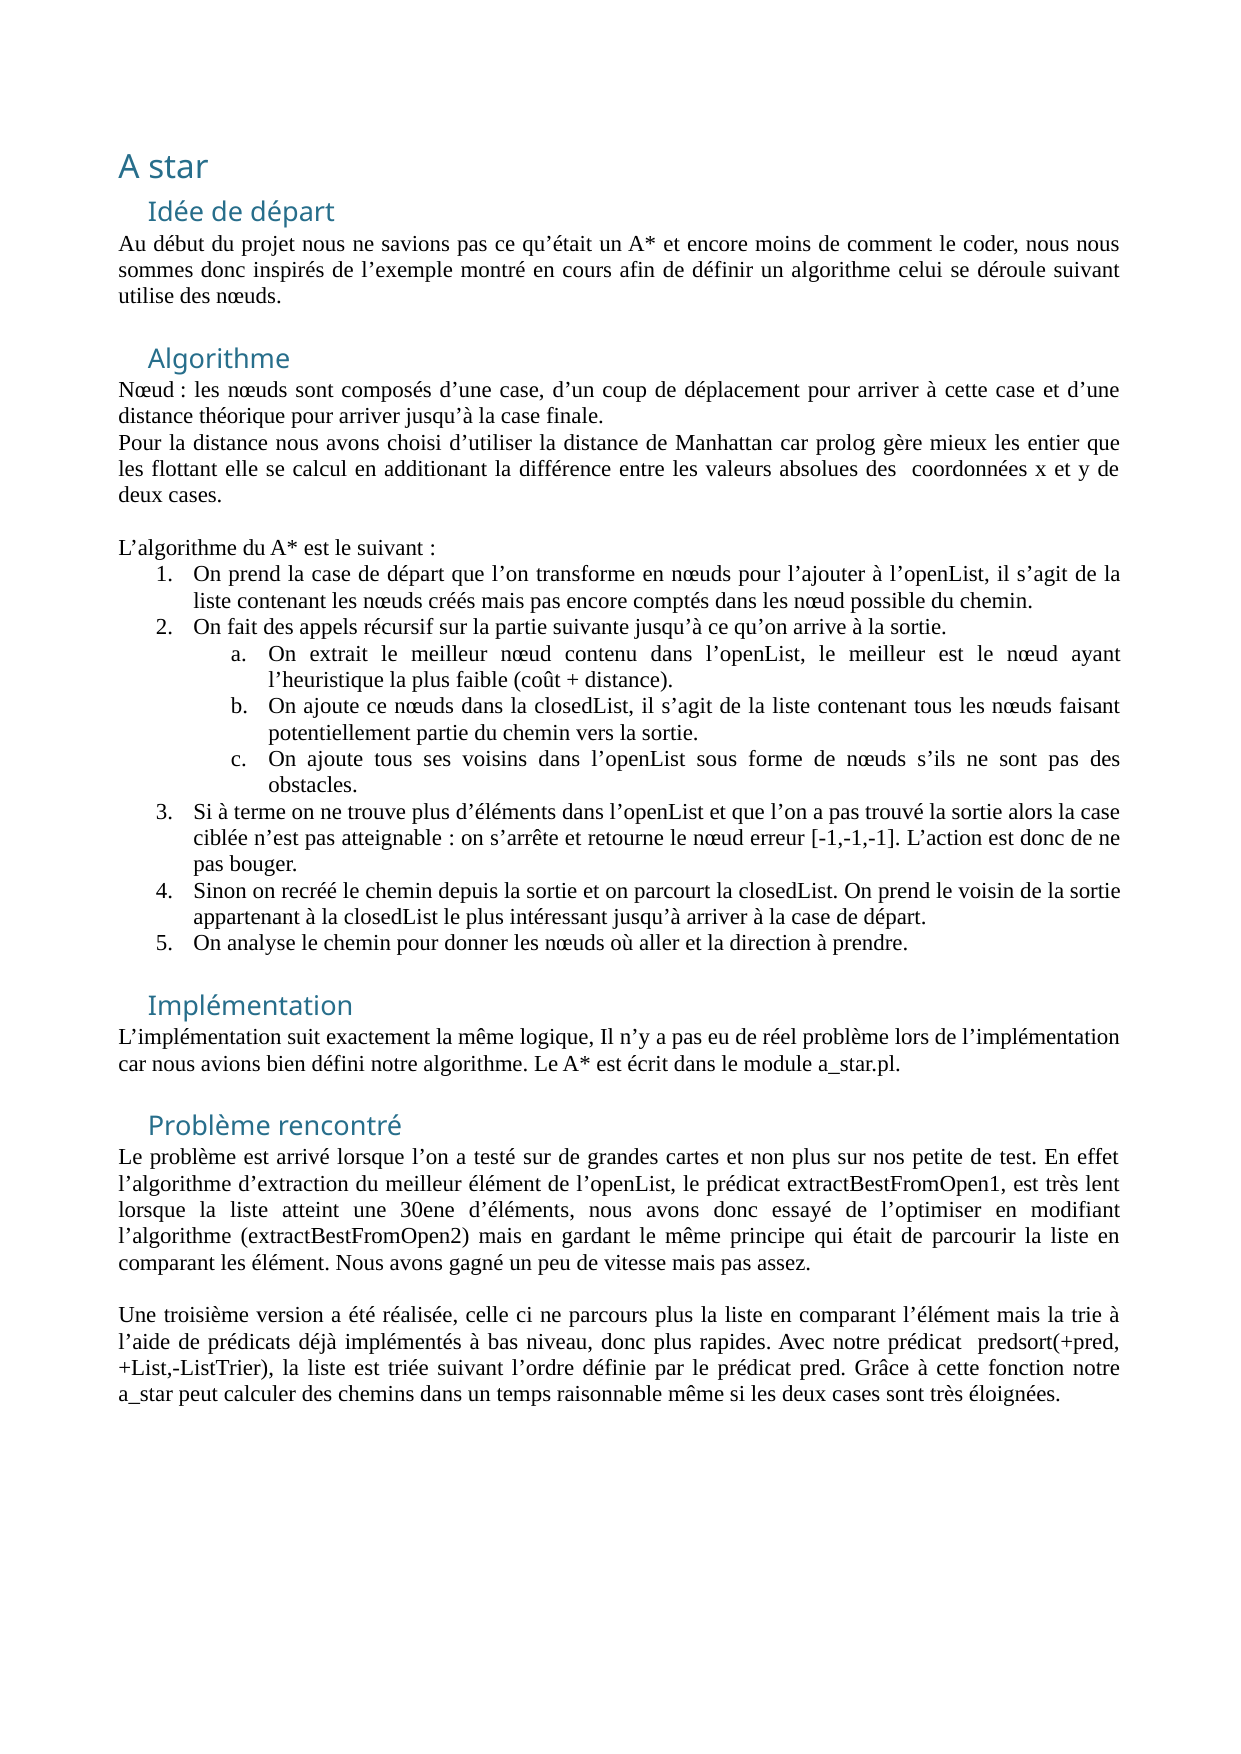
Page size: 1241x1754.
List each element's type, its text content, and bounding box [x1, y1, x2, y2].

subtitle A star [118, 143, 1122, 188]
subtitle Problème rencontré [148, 1106, 1122, 1143]
subtitle Implémentation [148, 986, 1122, 1023]
subtitle Algorithme [148, 339, 1122, 376]
list On extrait le meilleur nœud contenu dans l’openList, le meilleur est le nœud ayant l’heuristique la plus faible (coût + distance). [231, 639, 1122, 692]
text Le problème est arrivé lorsque l’on a testé sur de grandes cartes et non plus sur nos petite de test. En effet l’algorithme d’extraction du meilleur élément de l’openList, le prédicat extractBestFromOpen1, est très lent lorsque la liste atteint une 30ene d’éléments, nous avons donc essayé de l’optimiser en modifiant l’algorithme (extractBestFromOpen2) mais en gardant le même principe qui était de parcourir la liste en comparant les élément. Nous avons gagné un peu de vitesse mais pas assez. [118, 1143, 1122, 1275]
text L’algorithme du A* est le suivant : [118, 534, 1122, 561]
text Au début du projet nous ne savions pas ce qu’était un A* et encore moins de comment le coder, nous nous sommes donc inspirés de l’exemple montré en cours afin de définir un algorithme celui se déroule suivant utilise des nœuds. [118, 229, 1122, 309]
list Si à terme on ne trouve plus d’éléments dans l’openList et que l’on a pas trouvé la sortie alors la case ciblée n’est pas atteignable : on s’arrête et retourne le nœud erreur [-1,-1,-1]. L’action est donc de ne pas bouger. [156, 798, 1122, 877]
list On ajoute tous ses voisins dans l’openList sous forme de nœuds s’ils ne sont pas des obstacles. [231, 745, 1122, 798]
text Pour la distance nous avons choisi d’utiliser la distance de Manhattan car prolog gère mieux les entier que les flottant elle se calcul en additionant la différence entre les valeurs absolues des coordonnées x et y de deux cases. [118, 429, 1122, 508]
list On ajoute ce nœuds dans la closedList, il s’agit de la liste contenant tous les nœuds faisant potentiellement partie du chemin vers la sortie. [231, 692, 1122, 745]
text Une troisième version a été réalisée, celle ci ne parcours plus la liste en comparant l’élément mais la trie à l’aide de prédicats déjà implémentés à bas niveau, donc plus rapides. Avec notre prédicat predsort(+pred,+List,-ListTrier), la liste est triée suivant l’ordre définie par le prédicat pred. Grâce à cette fonction notre a_star peut calculer des chemins dans un temps raisonnable même si les deux cases sont très éloignées. [118, 1301, 1122, 1407]
list On prend la case de départ que l’on transforme en nœuds pour l’ajouter à l’openList, il s’agit de la liste contenant les nœuds créés mais pas encore comptés dans les nœud possible du chemin. [156, 561, 1122, 613]
list On fait des appels récursif sur la partie suivante jusqu’à ce qu’on arrive à la sortie. [156, 613, 1122, 639]
list On analyse le chemin pour donner les nœuds où aller et la direction à prendre. [156, 929, 1122, 956]
text L’implémentation suit exactement la même logique, Il n’y a pas eu de réel problème lors de l’implémentation car nous avions bien défini notre algorithme. Le A* est écrit dans le module a_star.pl. [118, 1023, 1122, 1076]
text Nœud : les nœuds sont composés d’une case, d’un coup de déplacement pour arriver à cette case et d’une distance théorique pour arriver jusqu’à la case finale. [118, 376, 1122, 429]
list Sinon on recréé le chemin depuis la sortie et on parcourt la closedList. On prend le voisin de la sortie appartenant à la closedList le plus intéressant jusqu’à arriver à la case de départ. [156, 877, 1122, 929]
subtitle Idée de départ [148, 193, 1122, 229]
